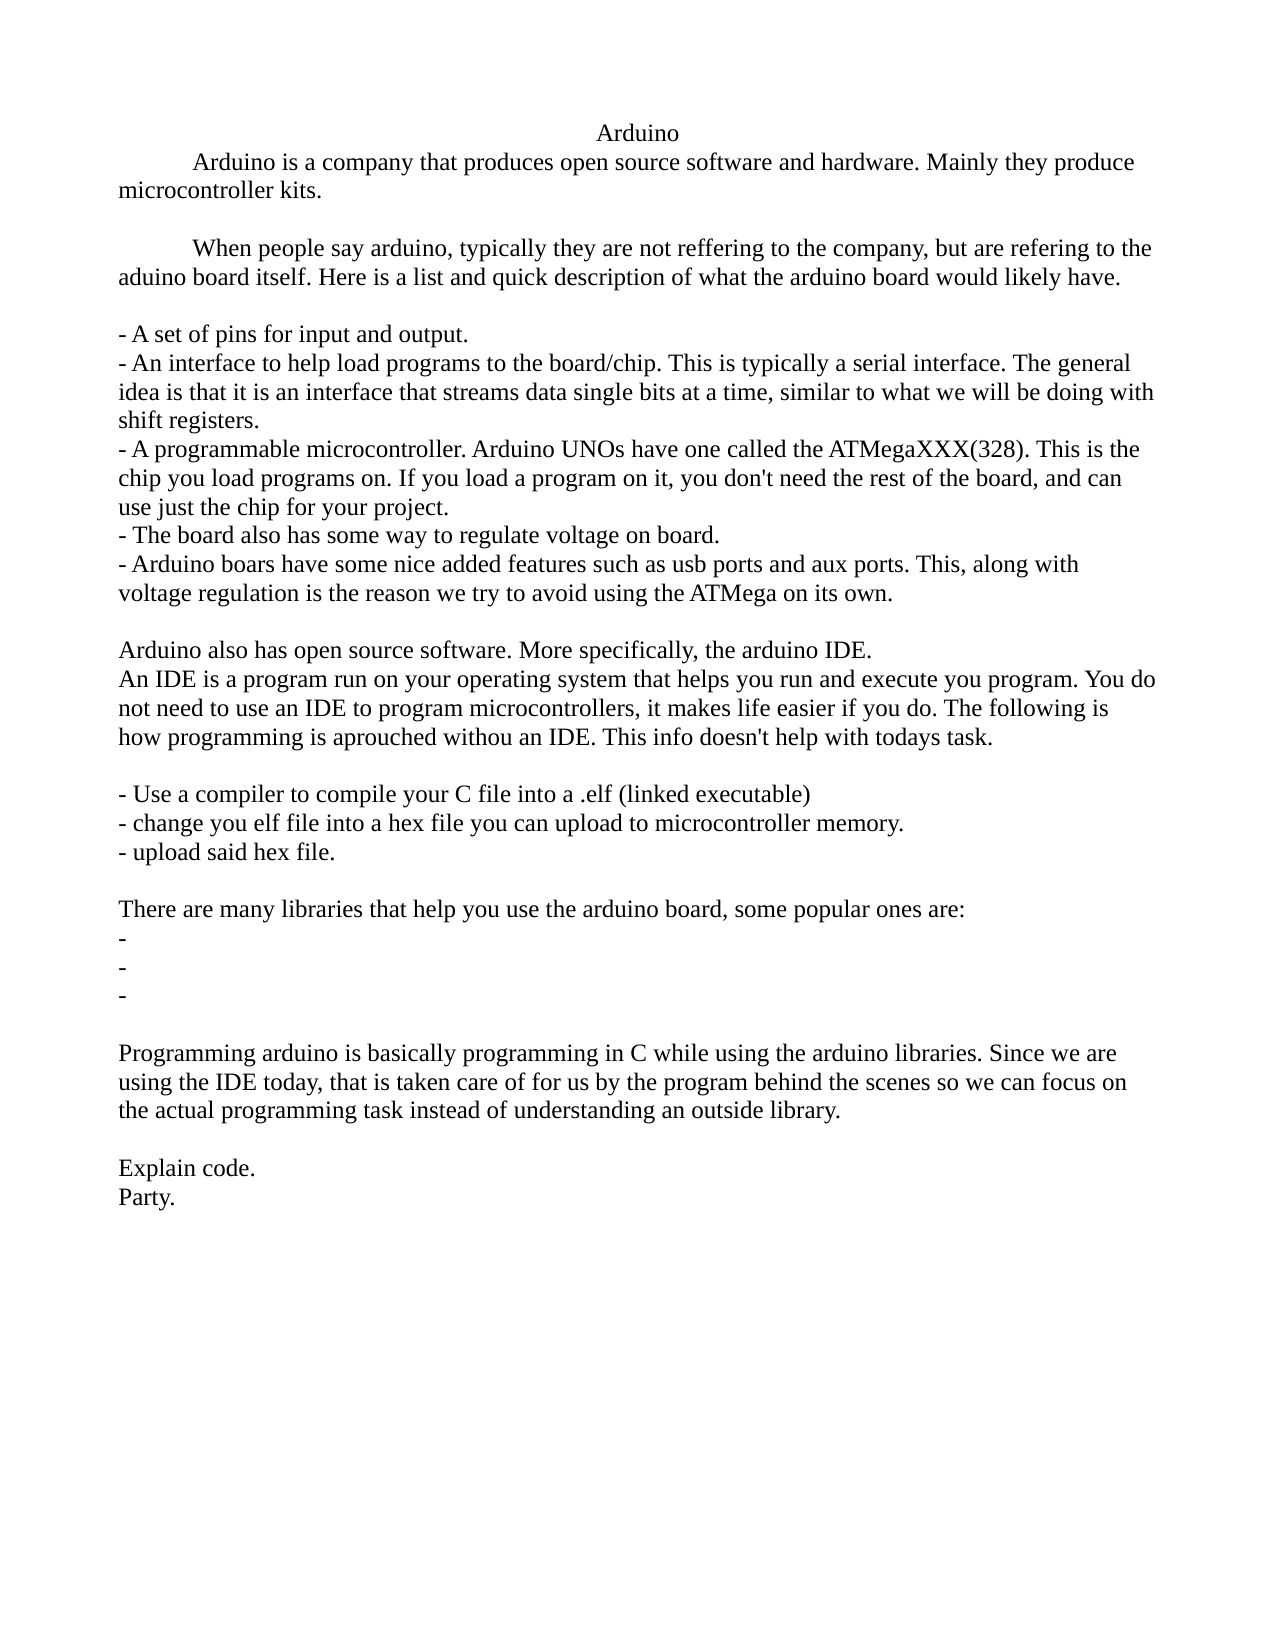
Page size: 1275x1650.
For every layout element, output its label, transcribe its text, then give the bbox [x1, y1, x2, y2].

text - Arduino boars have some nice added features such as usb ports and aux ports. This, along with voltage regulation is the reason we try to avoid using the ATMega on its own. [118, 549, 1157, 607]
text - A programmable microcontroller. Arduino UNOs have one called the ATMegaXXX(328). This is the chip you load programs on. If you load a program on it, you don't need the rest of the board, and can use just the chip for your project. [118, 434, 1157, 521]
text - upload said hex file. [118, 837, 1157, 866]
text - change you elf file into a hex file you can upload to microcontroller memory. [118, 808, 1157, 837]
text - Use a compiler to compile your C file into a .elf (linked executable) [118, 779, 1157, 808]
text Arduino [118, 118, 1157, 147]
text - An interface to help load programs to the board/chip. This is typically a serial interface. The general idea is that it is an interface that streams data single bits at a time, similar to what we will be doing with shift registers. [118, 348, 1157, 434]
text - [118, 981, 1157, 1009]
text - A set of pins for input and output. [118, 319, 1157, 348]
text - [118, 923, 1157, 952]
text - [118, 952, 1157, 981]
text Programming arduino is basically programming in C while using the arduino libraries. Since we are using the IDE today, that is taken care of for us by the program behind the scenes so we can focus on the actual programming task instead of understanding an outside library. [118, 1038, 1157, 1124]
text When people say arduino, typically they are not reffering to the company, but are refering to the aduino board itself. Here is a list and quick description of what the arduino board would likely have. [118, 233, 1157, 291]
text An IDE is a program run on your operating system that helps you run and execute you program. You do not need to use an IDE to program microcontrollers, it makes life easier if you do. The following is how programming is aprouched withou an IDE. This info doesn't help with todays task. [118, 664, 1157, 751]
text - The board also has some way to regulate voltage on board. [118, 521, 1157, 549]
text Explain code. [118, 1153, 1157, 1182]
text Arduino is a company that produces open source software and hardware. Mainly they produce microcontroller kits. [118, 147, 1157, 204]
text Arduino also has open source software. More specifically, the arduino IDE. [118, 636, 1157, 664]
text There are many libraries that help you use the arduino board, some popular ones are: [118, 894, 1157, 923]
text Party. [118, 1182, 1157, 1211]
